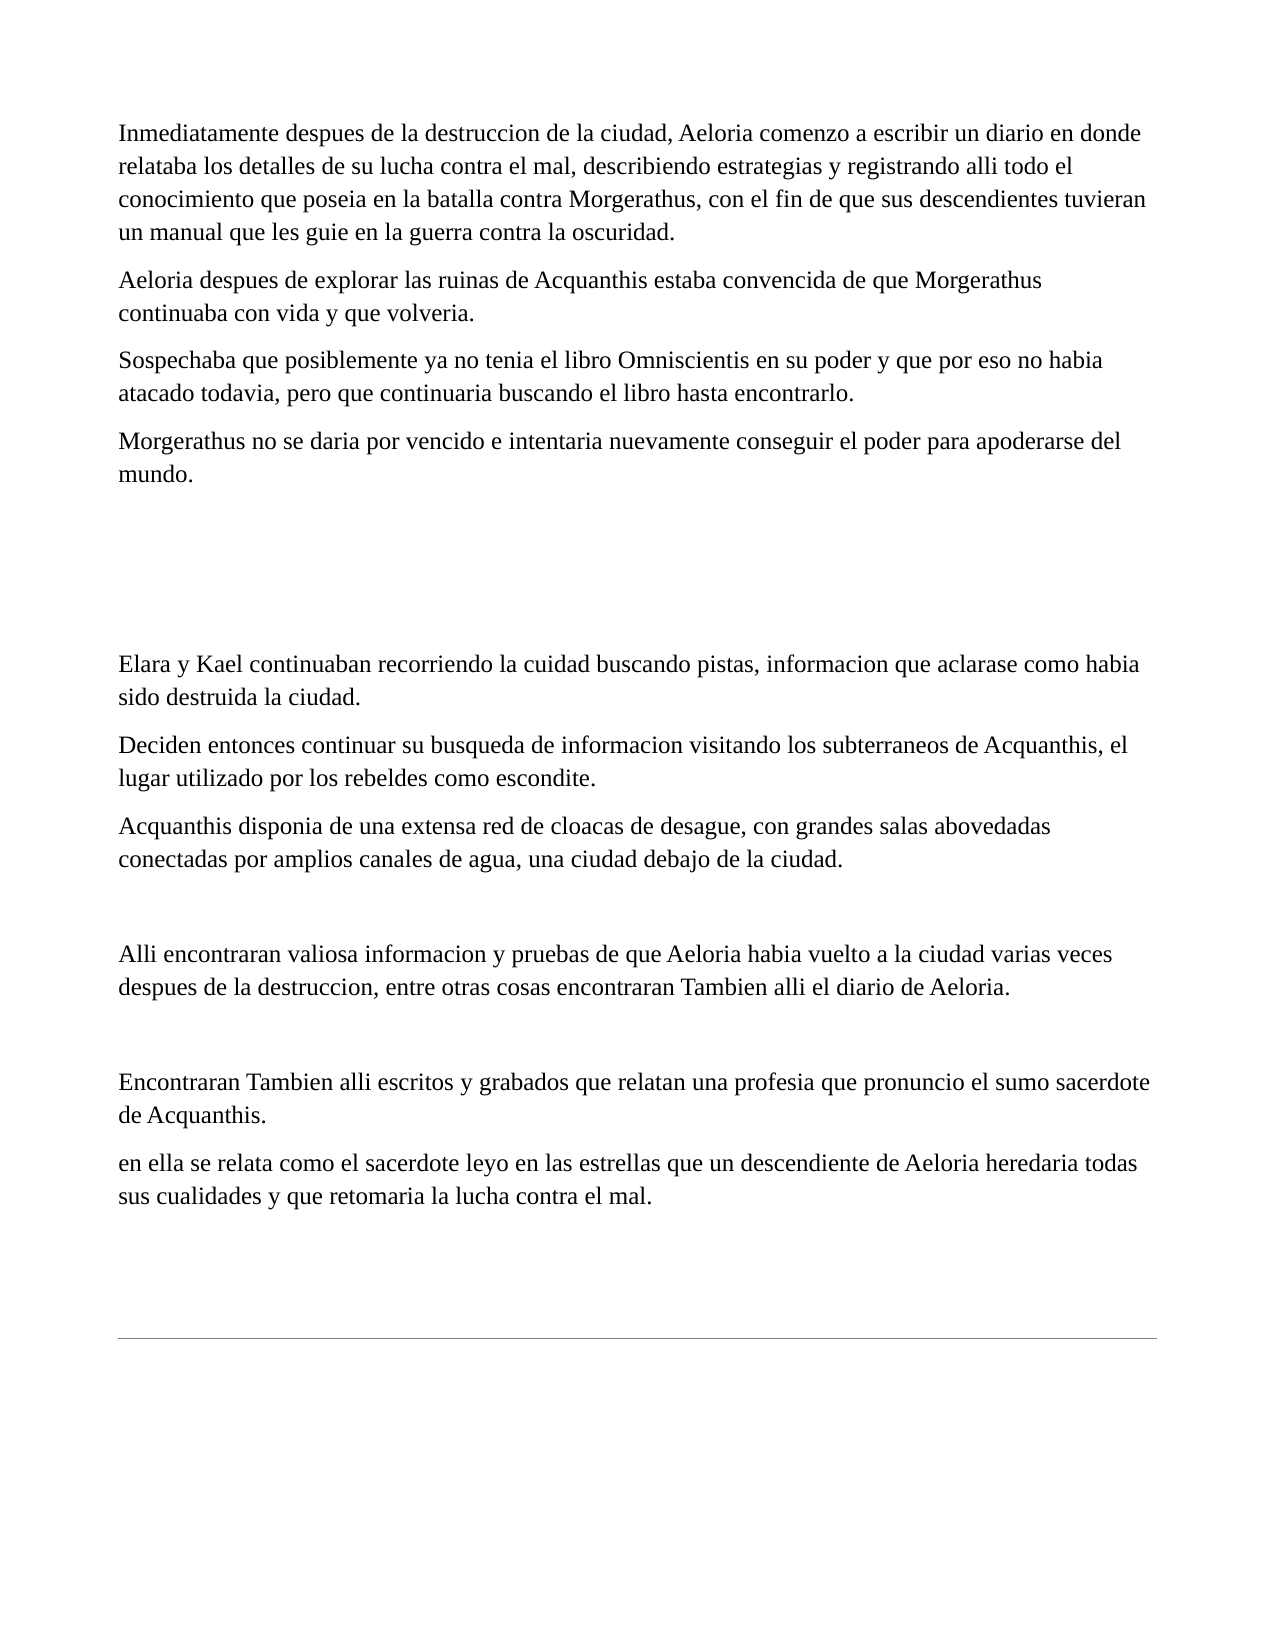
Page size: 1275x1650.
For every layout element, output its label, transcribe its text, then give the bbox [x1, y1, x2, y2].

text Inmediatamente despues de la destruccion de la ciudad, Aeloria comenzo a escribir un diario en donde relataba los detalles de su lucha contra el mal, describiendo estrategias y registrando alli todo el conocimiento que poseia en la batalla contra Morgerathus, con el fin de que sus descendientes tuvieran un manual que les guie en la guerra contra la oscuridad. [118, 118, 1157, 246]
text Elara y Kael continuaban recorriendo la cuidad buscando pistas, informacion que aclarase como habia sido destruida la ciudad. [118, 649, 1157, 711]
text Sospechaba que posiblemente ya no tenia el libro Omniscientis en su poder y que por eso no habia atacado todavia, pero que continuaria buscando el libro hasta encontrarlo. [118, 345, 1157, 407]
text Morgerathus no se daria por vencido e intentaria nuevamente conseguir el poder para apoderarse del mundo. [118, 426, 1157, 488]
text Encontraran Tambien alli escritos y grabados que relatan una profesia que pronuncio el sumo sacerdote de Acquanthis. [118, 1067, 1157, 1129]
text Aeloria despues de explorar las ruinas de Acquanthis estaba convencida de que Morgerathus continuaba con vida y que volveria. [118, 265, 1157, 327]
text Deciden entonces continuar su busqueda de informacion visitando los subterraneos de Acquanthis, el lugar utilizado por los rebeldes como escondite. [118, 730, 1157, 792]
text en ella se relata como el sacerdote leyo en las estrellas que un descendiente de Aeloria heredaria todas sus cualidades y que retomaria la lucha contra el mal. [118, 1148, 1157, 1209]
text Alli encontraran valiosa informacion y pruebas de que Aeloria habia vuelto a la ciudad varias veces despues de la destruccion, entre otras cosas encontraran Tambien alli el diario de Aeloria. [118, 939, 1157, 1001]
text Acquanthis disponia de una extensa red de cloacas de desague, con grandes salas abovedadas conectadas por amplios canales de agua, una ciudad debajo de la ciudad. [118, 811, 1157, 872]
